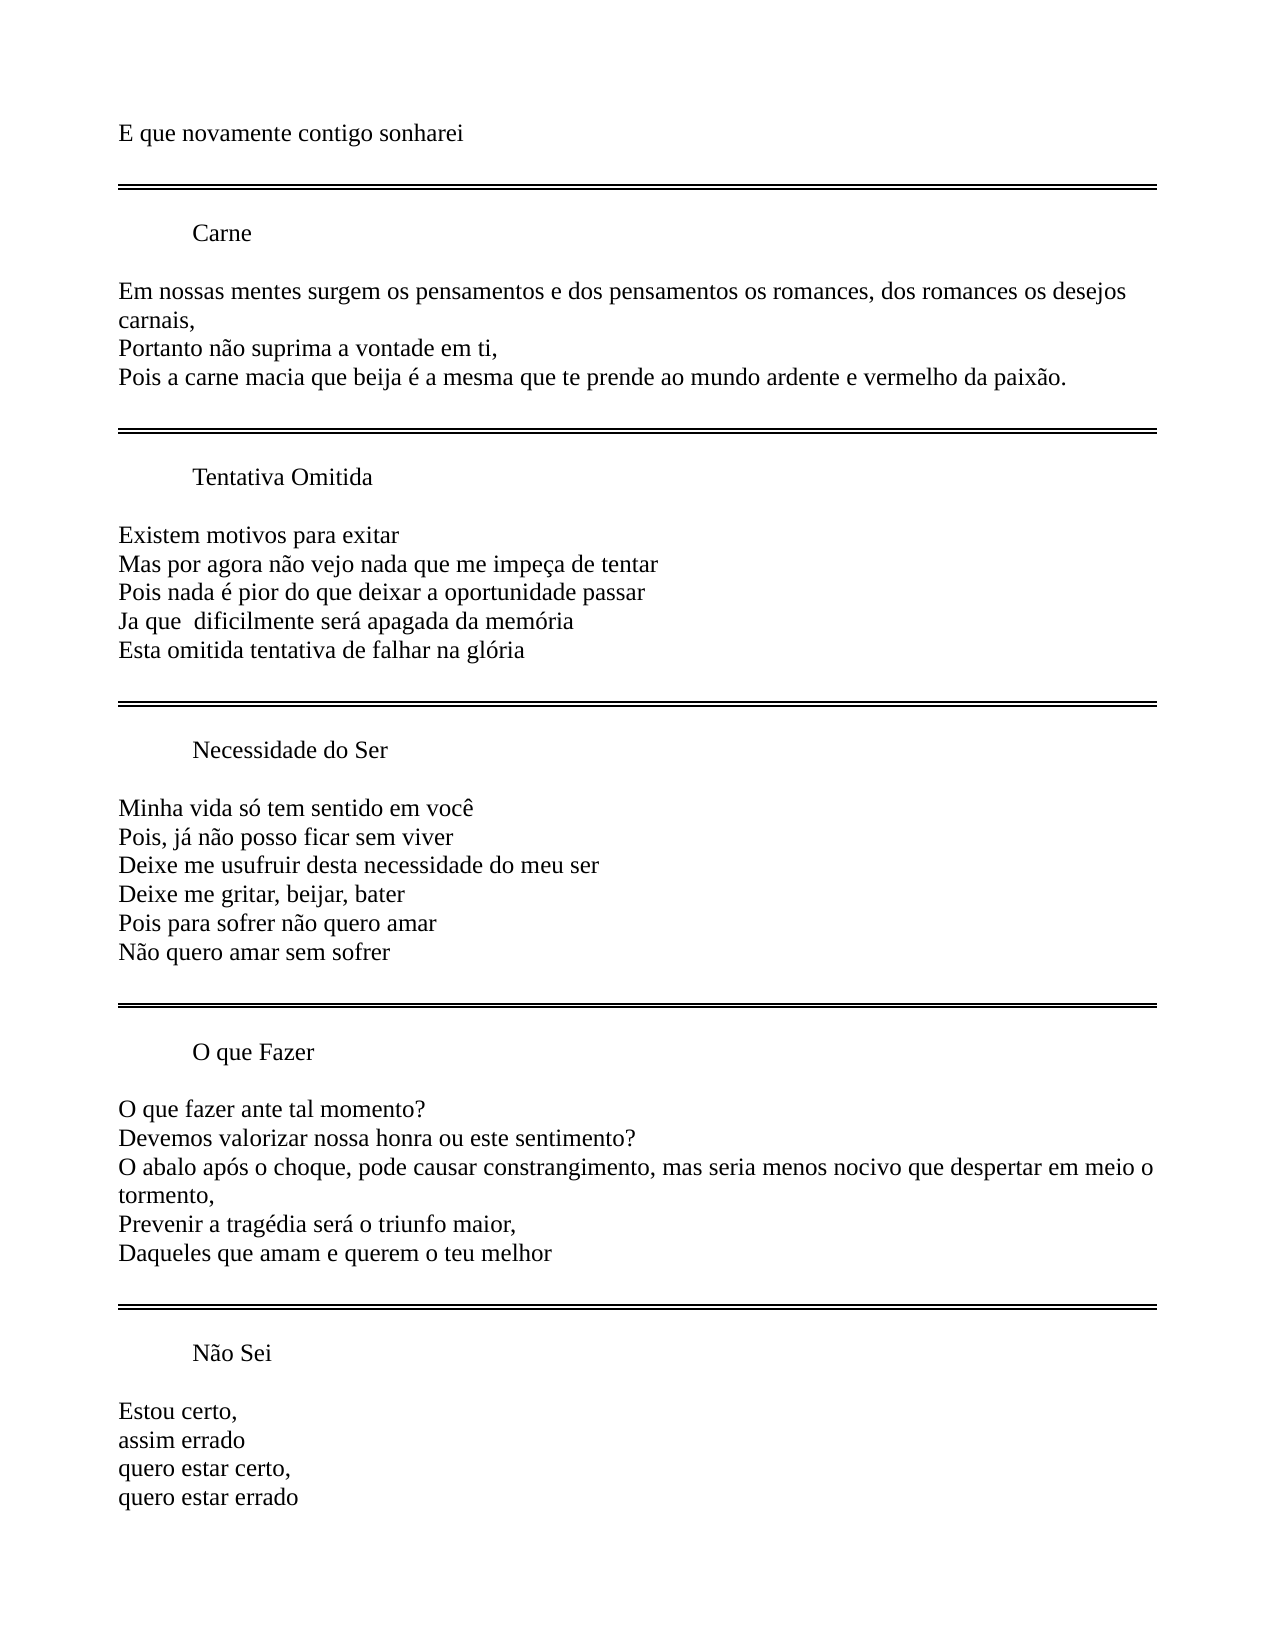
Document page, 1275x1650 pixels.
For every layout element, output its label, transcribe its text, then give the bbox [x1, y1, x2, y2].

text Não quero amar sem sofrer [118, 937, 1157, 965]
text Portanto não suprima a vontade em ti, [118, 333, 1157, 362]
text Em nossas mentes surgem os pensamentos e dos pensamentos os romances, dos romances os desejos carnais, [118, 276, 1157, 333]
text Pois a carne macia que beija é a mesma que te prende ao mundo ardente e vermelho da paixão. [118, 362, 1157, 391]
text Pois, já não posso ficar sem viver [118, 822, 1157, 850]
text Devemos valorizar nossa honra ou este sentimento? [118, 1123, 1157, 1152]
text Tentativa Omitida [118, 462, 1157, 491]
text Deixe me usufruir desta necessidade do meu ser [118, 850, 1157, 879]
text Daqueles que amam e querem o teu melhor [118, 1238, 1157, 1267]
text Existem motivos para exitar [118, 520, 1157, 549]
text O abalo após o choque, pode causar constrangimento, mas seria menos nocivo que despertar em meio o tormento, [118, 1152, 1157, 1209]
text O que Fazer [118, 1037, 1157, 1066]
text O que fazer ante tal momento? [118, 1094, 1157, 1123]
text quero estar certo, [118, 1453, 1157, 1482]
text Deixe me gritar, beijar, bater [118, 879, 1157, 908]
text quero estar errado [118, 1482, 1157, 1511]
text Prevenir a tragédia será o triunfo maior, [118, 1209, 1157, 1238]
text assim errado [118, 1425, 1157, 1453]
text Necessidade do Ser [118, 735, 1157, 764]
text Não Sei [118, 1338, 1157, 1367]
text Minha vida só tem sentido em você [118, 793, 1157, 822]
text Mas por agora não vejo nada que me impeça de tentar [118, 549, 1157, 577]
text Carne [118, 218, 1157, 247]
text Pois para sofrer não quero amar [118, 908, 1157, 937]
text E que novamente contigo sonharei [118, 118, 1157, 147]
text Estou certo, [118, 1396, 1157, 1425]
text Ja que dificilmente será apagada da memória [118, 606, 1157, 635]
text Pois nada é pior do que deixar a oportunidade passar [118, 577, 1157, 606]
text Esta omitida tentativa de falhar na glória [118, 635, 1157, 664]
